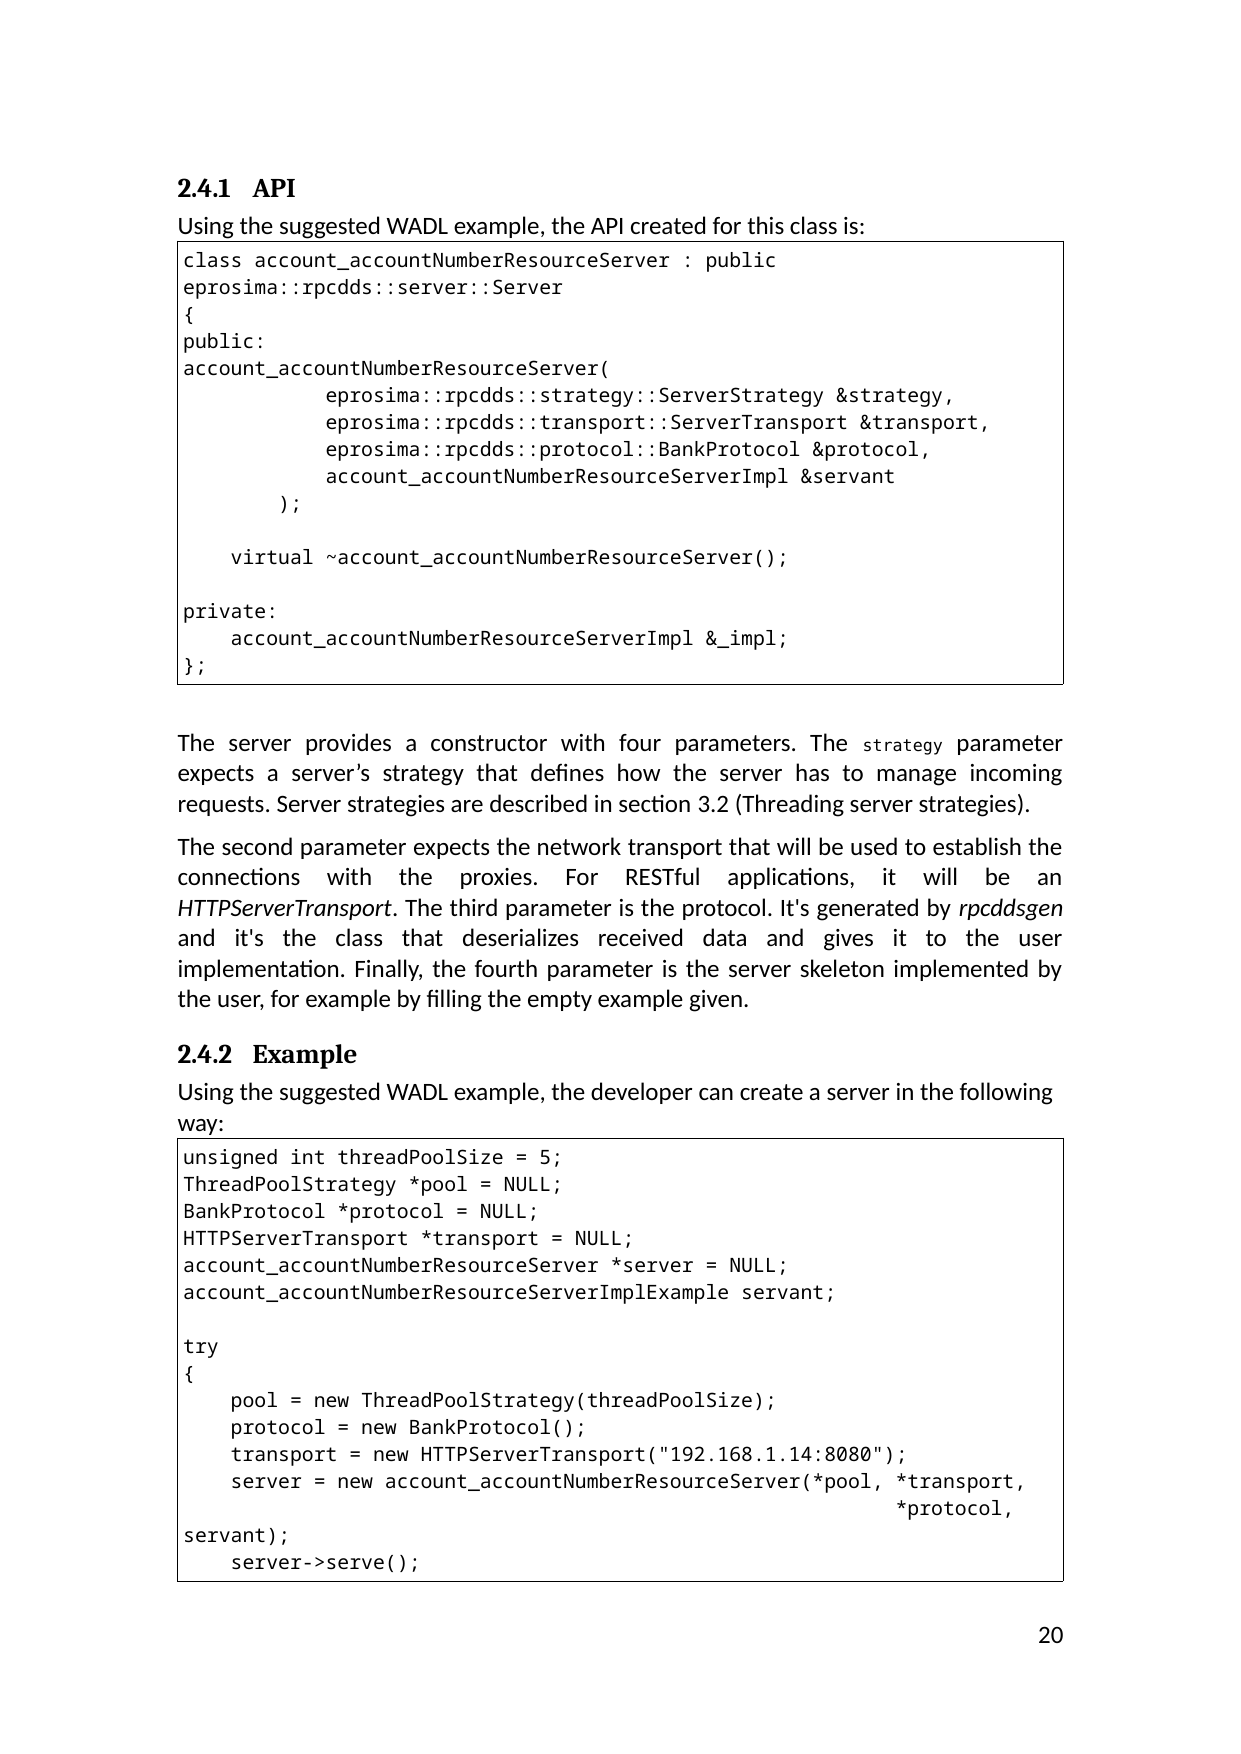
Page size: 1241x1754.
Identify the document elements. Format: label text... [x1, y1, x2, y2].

subtitle API [177, 173, 1063, 204]
subtitle Example [177, 1039, 1063, 1070]
table_header unsigned int threadPoolSize = 5; ThreadPoolStrategy *pool = NULL; BankProtocol *protocol = NULL; HTTPServerTransport *transport = NULL; account_accountNumberResourceServer *server = NULL; account_accountNumberResourceServerImplExample servant; try { pool = new ThreadPoolStrategy(threadPoolSize); protocol = new BankProtocol(); transport = new HTTPServerTransport("192.168.1.14:8080"); server = new account_accountNumberResourceServer(*pool, *transport, *protocol, servant); server->serve(); [178, 1139, 1063, 1581]
text The server provides a constructor with four parameters. The strategy parameter expects a server’s strategy that defines how the server has to manage incoming requests. Server strategies are described in section 3.2 (Threading server strategies). [177, 727, 1063, 818]
table_header class account_accountNumberResourceServer : public eprosima::rpcdds::server::Server { public: account_accountNumberResourceServer( eprosima::rpcdds::strategy::ServerStrategy &strategy, eprosima::rpcdds::transport::ServerTransport &transport, eprosima::rpcdds::protocol::BankProtocol &protocol, account_accountNumberResourceServerImpl &servant ); virtual ~account_accountNumberResourceServer(); private: account_accountNumberResourceServerImpl &_impl; }; [178, 242, 1063, 684]
text Using the suggested WADL example, the API created for this class is: [177, 210, 1063, 241]
text The second parameter expects the network transport that will be used to establish the connections with the proxies. For RESTful applications, it will be an HTTPServerTransport. The third parameter is the protocol. It's generated by rpcddsgen and it's the class that deserializes received data and gives it to the user implementation. Finally, the fourth parameter is the server skeleton implemented by the user, for example by filling the empty example given. [177, 831, 1063, 1014]
text Using the suggested WADL example, the developer can create a server in the following way: [177, 1076, 1063, 1137]
